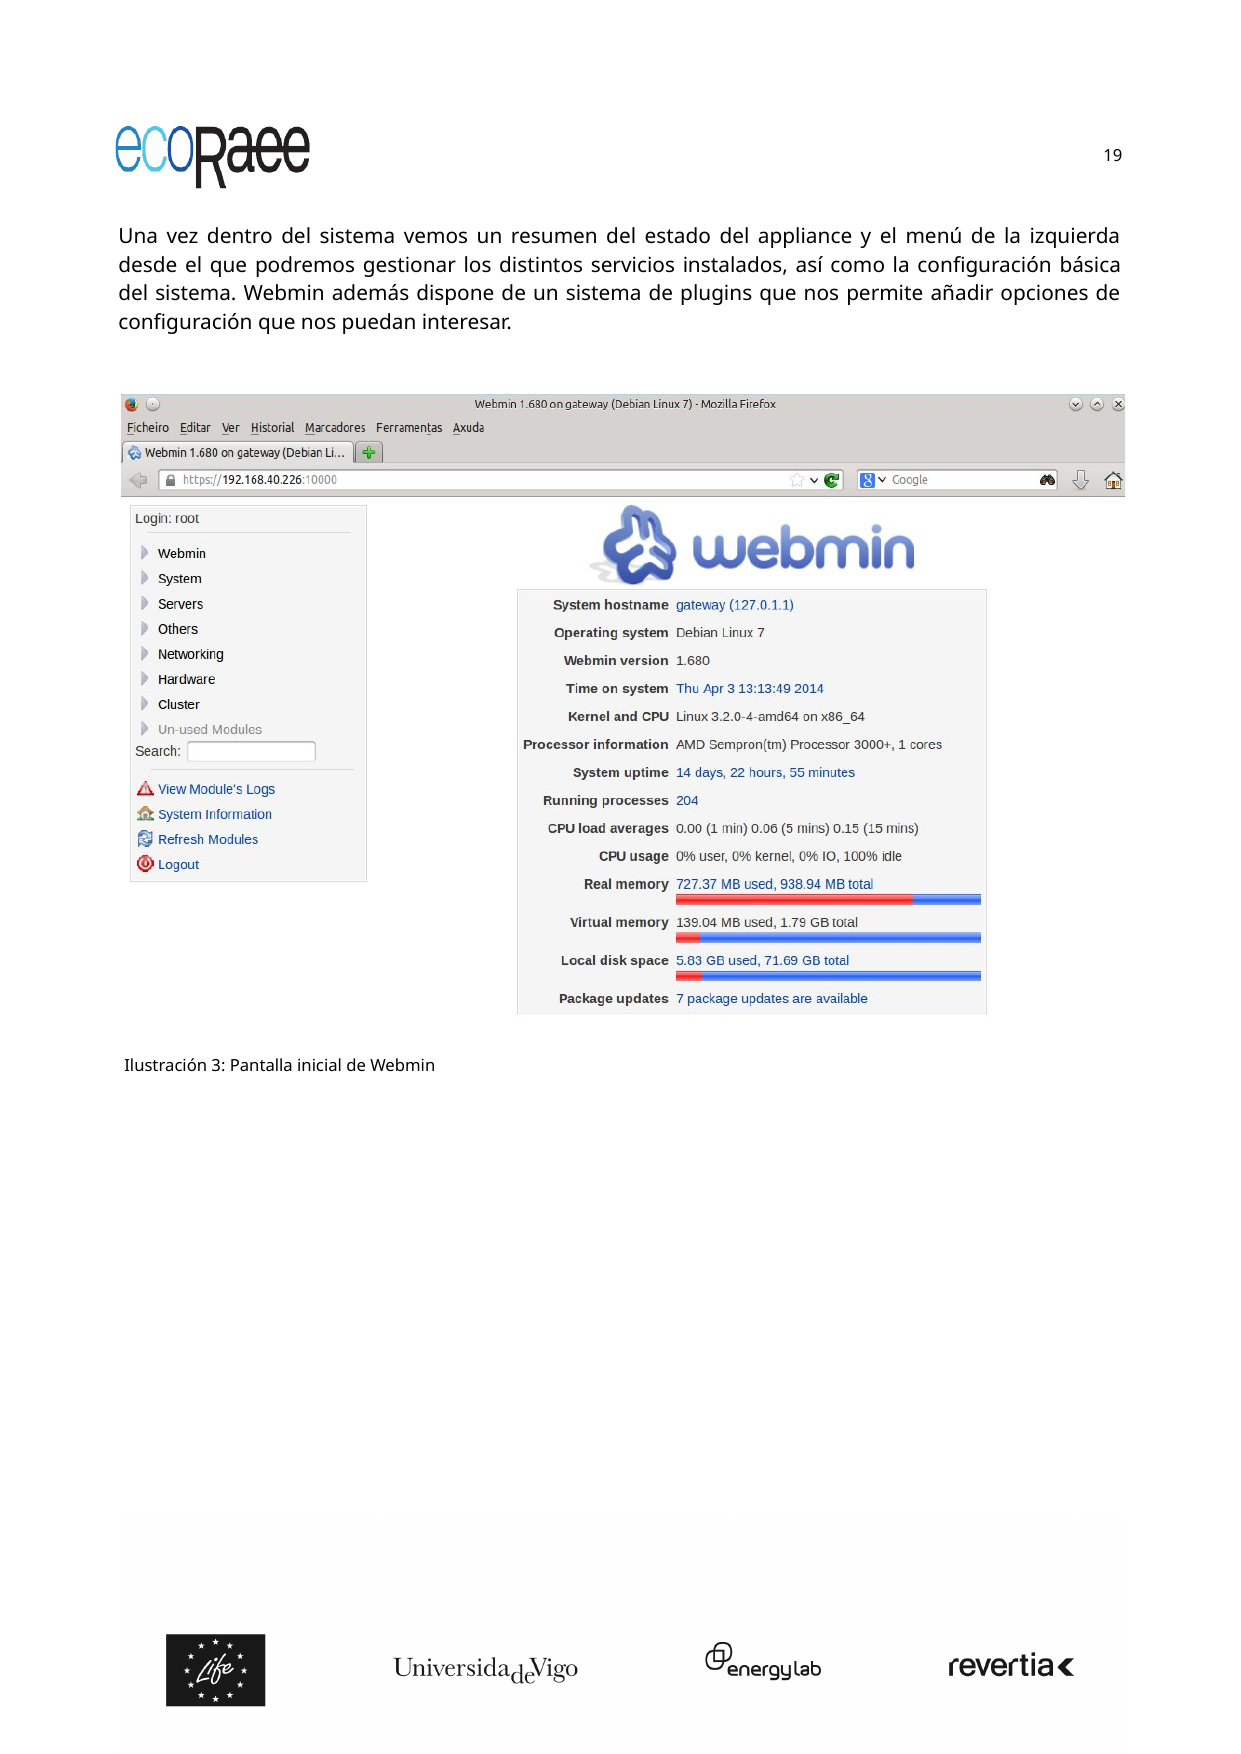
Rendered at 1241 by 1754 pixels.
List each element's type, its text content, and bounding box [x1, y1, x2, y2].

picture [114, 124, 311, 190]
text Una vez dentro del sistema vemos un resumen del estado del appliance y el menú de la izquierda desde el que podremos gestionar los distintos servicios instalados, así como la configuración básica del sistema. Webmin además dispone de un sistema de plugins que nos permite añadir opciones de configuración que nos puedan interesar. [118, 221, 1122, 335]
text Ilustración 3: Pantalla inicial de Webmin [124, 1054, 1122, 1076]
picture [118, 1514, 1123, 1754]
picture [121, 394, 1125, 1054]
